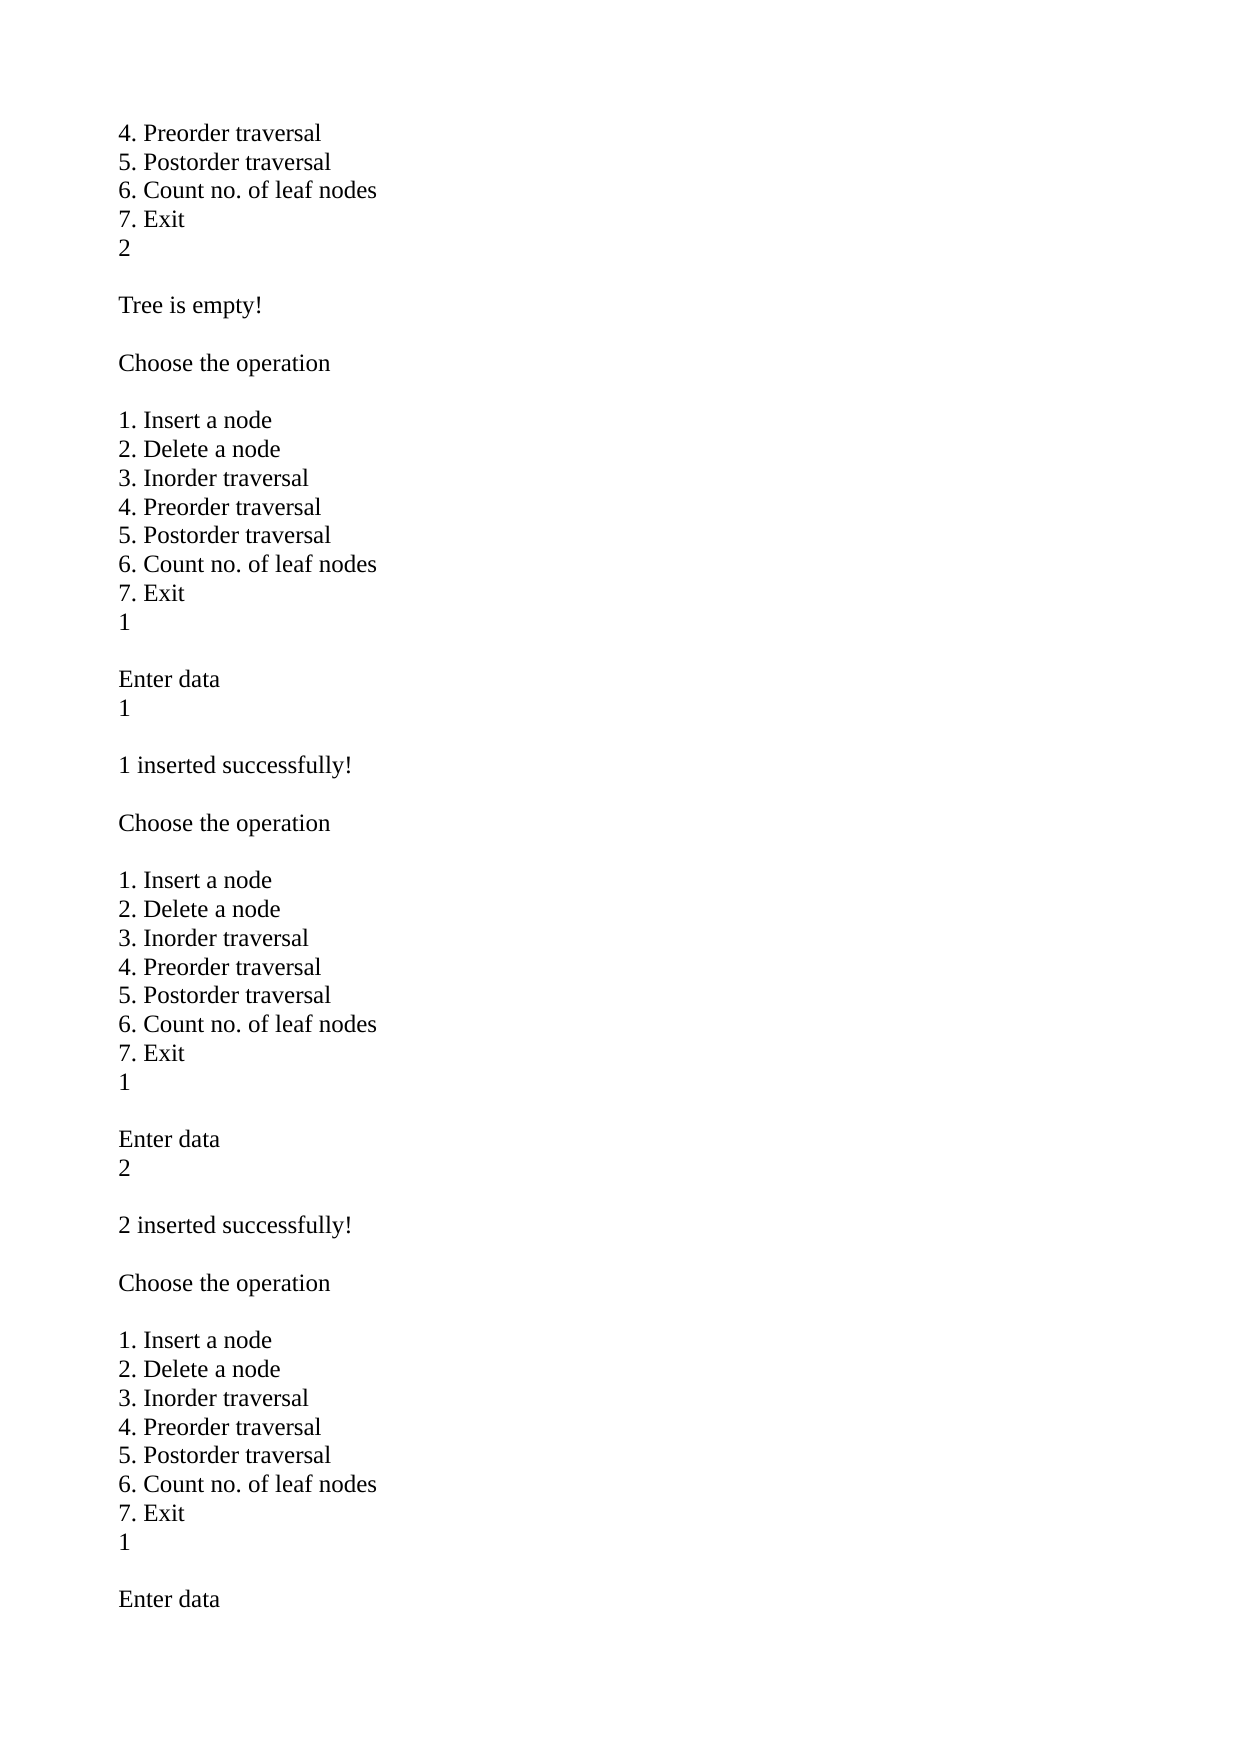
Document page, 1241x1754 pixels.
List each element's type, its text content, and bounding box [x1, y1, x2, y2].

text Tree is empty! [118, 291, 1122, 319]
text 2. Delete a node [118, 1354, 1122, 1383]
text 4. Preorder traversal [118, 1412, 1122, 1441]
text 4. Preorder traversal [118, 492, 1122, 521]
text 6. Count no. of leaf nodes [118, 1469, 1122, 1498]
text 3. Inorder traversal [118, 463, 1122, 492]
text 2 [118, 1153, 1122, 1182]
text 7. Exit [118, 1038, 1122, 1067]
text 6. Count no. of leaf nodes [118, 1009, 1122, 1038]
text 4. Preorder traversal [118, 118, 1122, 147]
text 2. Delete a node [118, 894, 1122, 923]
text Enter data [118, 1124, 1122, 1153]
text 1 inserted successfully! [118, 751, 1122, 779]
text 5. Postorder traversal [118, 521, 1122, 549]
text 5. Postorder traversal [118, 981, 1122, 1009]
text 1 [118, 607, 1122, 636]
text 5. Postorder traversal [118, 1441, 1122, 1469]
text 7. Exit [118, 578, 1122, 607]
text 1 [118, 1067, 1122, 1096]
text 1. Insert a node [118, 1326, 1122, 1354]
text Choose the operation [118, 808, 1122, 837]
text Enter data [118, 664, 1122, 693]
text 1 [118, 693, 1122, 722]
text 5. Postorder traversal [118, 147, 1122, 176]
text 3. Inorder traversal [118, 1383, 1122, 1412]
text Choose the operation [118, 348, 1122, 377]
text 4. Preorder traversal [118, 952, 1122, 981]
text 3. Inorder traversal [118, 923, 1122, 952]
text 6. Count no. of leaf nodes [118, 176, 1122, 204]
text 7. Exit [118, 204, 1122, 233]
text 1 [118, 1527, 1122, 1556]
text 1. Insert a node [118, 866, 1122, 894]
text 1. Insert a node [118, 406, 1122, 434]
text 7. Exit [118, 1498, 1122, 1527]
text 2. Delete a node [118, 434, 1122, 463]
text Enter data [118, 1584, 1122, 1613]
text 2 inserted successfully! [118, 1211, 1122, 1239]
text 2 [118, 233, 1122, 262]
text 6. Count no. of leaf nodes [118, 549, 1122, 578]
text Choose the operation [118, 1268, 1122, 1297]
